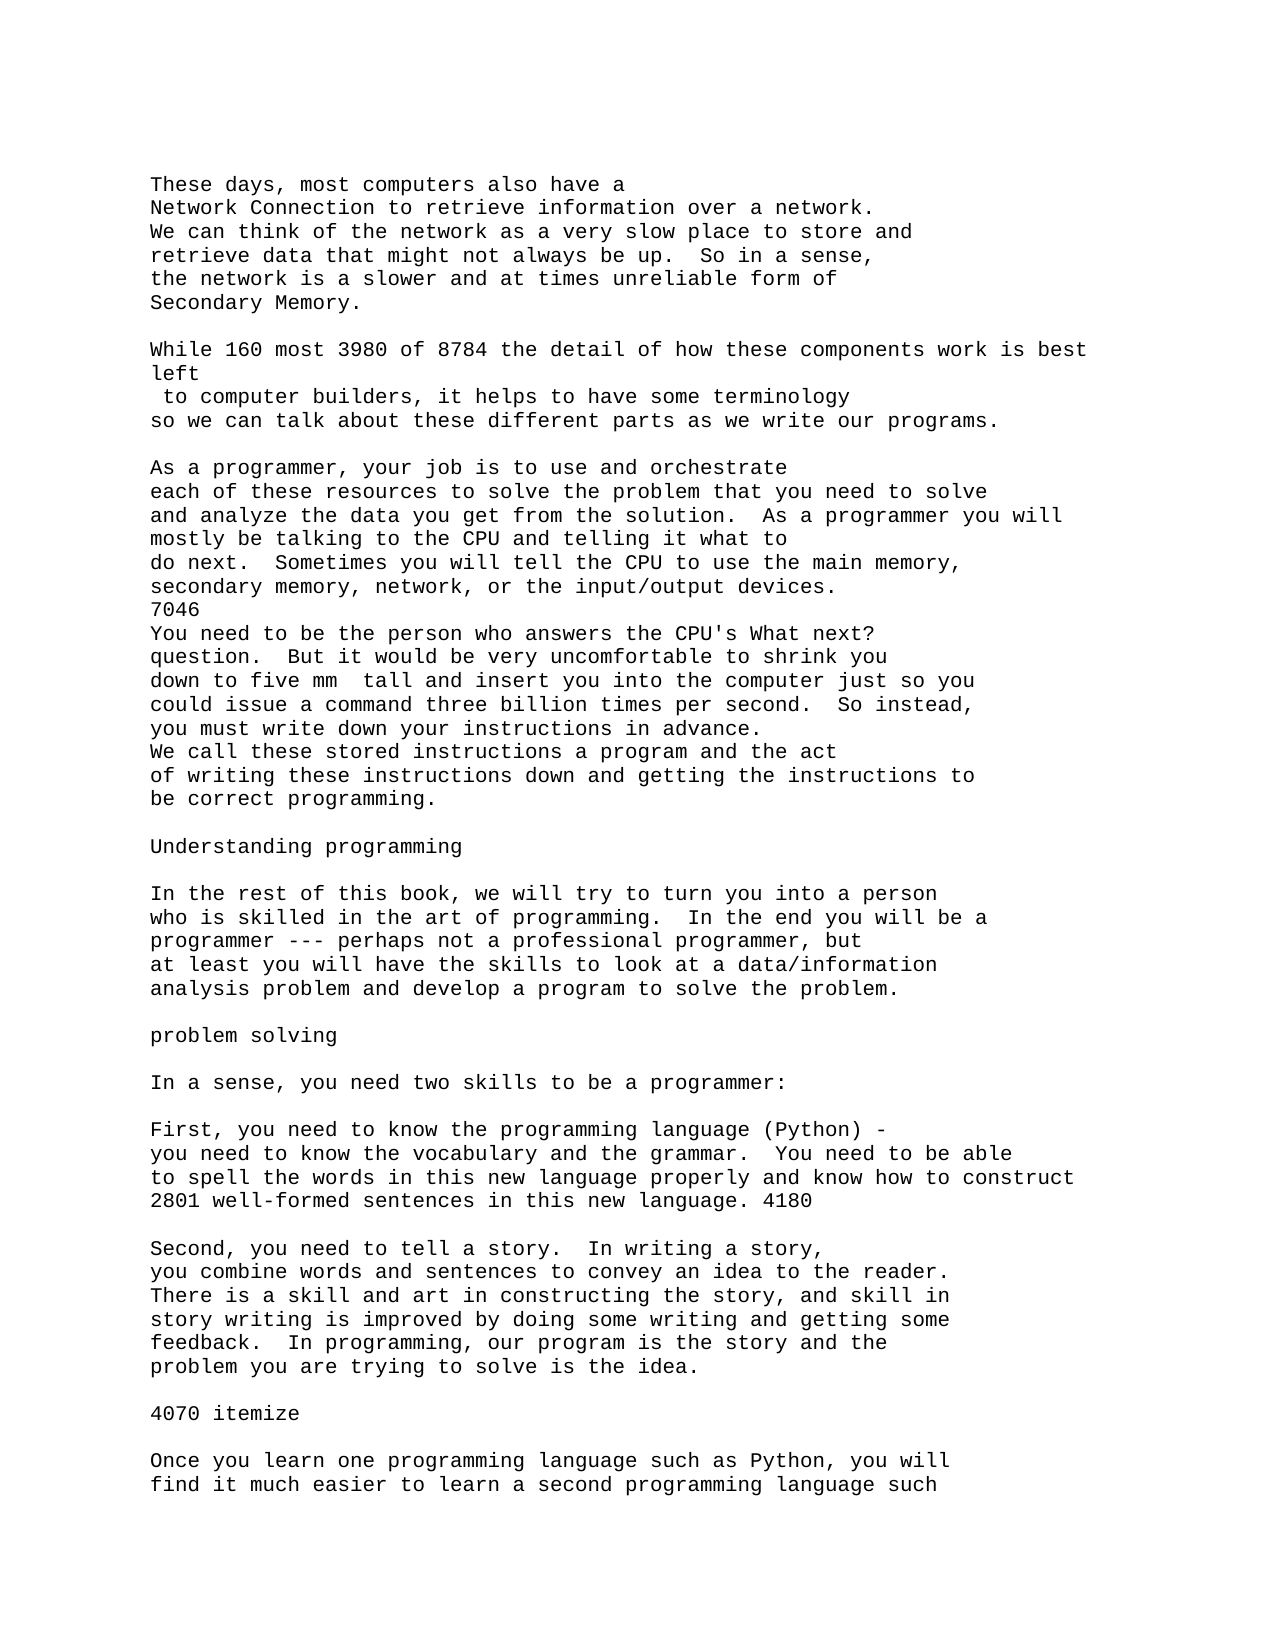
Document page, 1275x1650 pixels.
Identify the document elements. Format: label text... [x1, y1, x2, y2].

text to spell the words in this new language properly and know how to construct [150, 1167, 1125, 1190]
text problem solving [150, 1025, 1125, 1048]
text story writing is improved by doing some writing and getting some [150, 1309, 1125, 1332]
text In a sense, you need two skills to be a programmer: [150, 1072, 1125, 1096]
text you must write down your instructions in advance. [150, 717, 1125, 741]
text feedback. In programming, our program is the story and the [150, 1332, 1125, 1356]
text Once you learn one programming language such as Python, you will [150, 1451, 1125, 1474]
text programmer --- perhaps not a professional programmer, but [150, 930, 1125, 954]
text Secondary Memory. [150, 292, 1125, 316]
text We can think of the network as a very slow place to store and [150, 221, 1125, 244]
text at least you will have the skills to look at a data/information [150, 954, 1125, 978]
text find it much easier to learn a second programming language such [150, 1474, 1125, 1498]
text problem you are trying to solve is the idea. [150, 1356, 1125, 1379]
text you need to know the vocabulary and the grammar. You need to be able [150, 1143, 1125, 1167]
text the network is a slower and at times unreliable form of [150, 268, 1125, 292]
text down to five mm tall and insert you into the computer just so you [150, 670, 1125, 694]
text question. But it would be very uncomfortable to shrink you [150, 647, 1125, 670]
text We call these stored instructions a program and the act [150, 741, 1125, 765]
text retrieve data that might not always be up. So in a sense, [150, 244, 1125, 268]
text While 160 most 3980 of 8784 the detail of how these components work is best left [150, 339, 1125, 386]
text of writing these instructions down and getting the instructions to [150, 765, 1125, 788]
text each of these resources to solve the problem that you need to solve [150, 481, 1125, 505]
text 2801 well-formed sentences in this new language. 4180 [150, 1190, 1125, 1214]
text As a programmer, your job is to use and orchestrate [150, 457, 1125, 481]
text In the rest of this book, we will try to turn you into a person [150, 883, 1125, 907]
text be correct programming. [150, 788, 1125, 812]
text do next. Sometimes you will tell the CPU to use the main memory, [150, 552, 1125, 576]
text and analyze the data you get from the solution. As a programmer you will [150, 505, 1125, 528]
text who is skilled in the art of programming. In the end you will be a [150, 907, 1125, 930]
text could issue a command three billion times per second. So instead, [150, 694, 1125, 717]
text to computer builders, it helps to have some terminology [150, 386, 1125, 410]
text First, you need to know the programming language (Python) - [150, 1119, 1125, 1143]
text analysis problem and develop a program to solve the problem. [150, 978, 1125, 1001]
text secondary memory, network, or the input/output devices. [150, 576, 1125, 599]
text 7046 [150, 599, 1125, 623]
text Understanding programming [150, 836, 1125, 859]
text Network Connection to retrieve information over a network. [150, 197, 1125, 221]
text Second, you need to tell a story. In writing a story, [150, 1238, 1125, 1261]
text You need to be the person who answers the CPU's What next? [150, 623, 1125, 647]
text 4070 itemize [150, 1403, 1125, 1427]
text you combine words and sentences to convey an idea to the reader. [150, 1261, 1125, 1285]
text mostly be talking to the CPU and telling it what to [150, 528, 1125, 552]
text so we can talk about these different parts as we write our programs. [150, 410, 1125, 434]
text These days, most computers also have a [150, 174, 1125, 197]
text There is a skill and art in constructing the story, and skill in [150, 1285, 1125, 1309]
